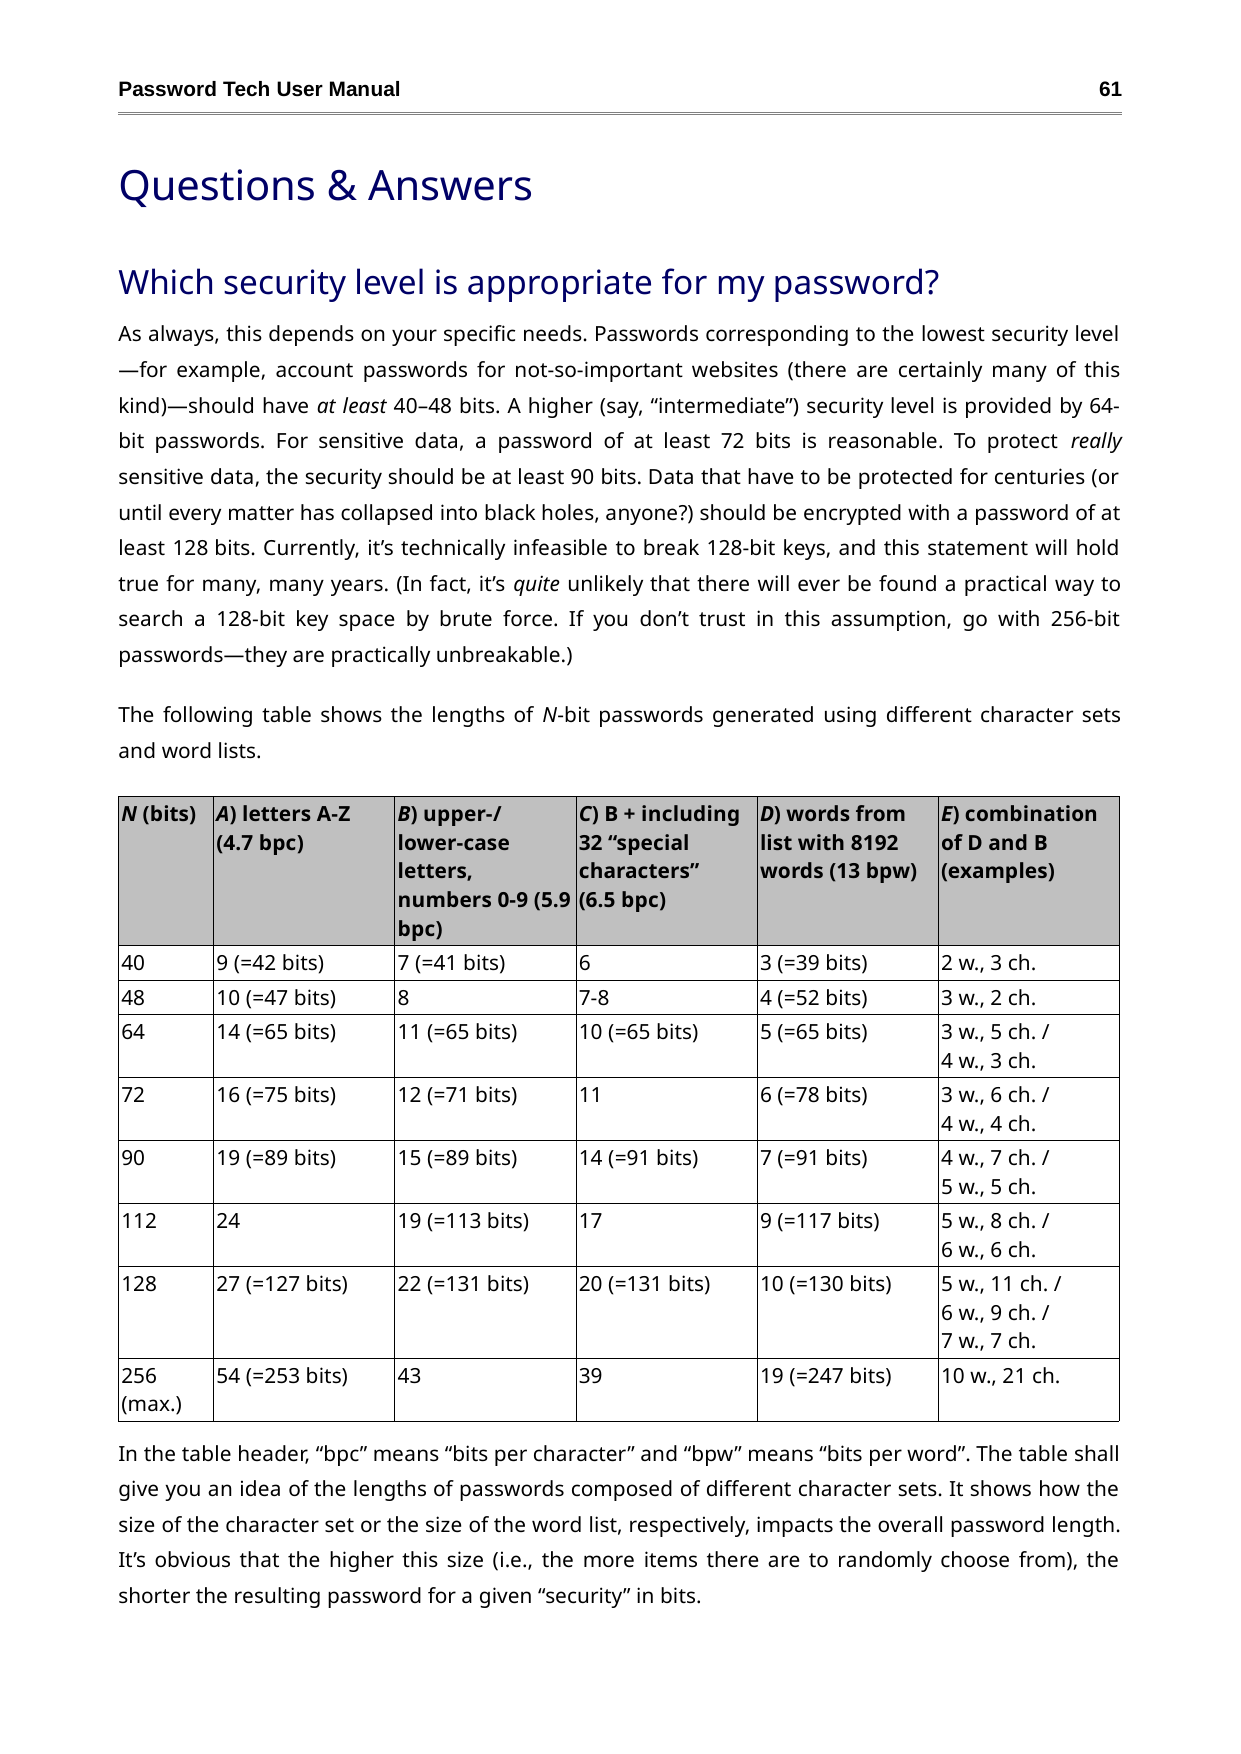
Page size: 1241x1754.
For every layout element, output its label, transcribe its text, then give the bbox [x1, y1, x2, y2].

table_cell 3 w., 2 ch. [939, 981, 1119, 1014]
table_cell 5 (=65 bits) [758, 1015, 938, 1077]
table_cell 39 [577, 1359, 757, 1421]
table_cell 3 w., 5 ch. / 4 w., 3 ch. [939, 1015, 1119, 1077]
table_cell 27 (=127 bits) [214, 1267, 394, 1358]
table_cell 112 [119, 1204, 213, 1266]
table_cell 20 (=131 bits) [577, 1267, 757, 1358]
table_cell 19 (=247 bits) [758, 1359, 938, 1421]
table_cell 15 (=89 bits) [395, 1141, 576, 1203]
table_cell 128 [119, 1267, 213, 1358]
table_header E) combination of D and B (examples) [939, 797, 1119, 945]
table_cell 17 [577, 1204, 757, 1266]
table_cell 12 (=71 bits) [395, 1078, 576, 1140]
table_cell 10 w., 21 ch. [939, 1359, 1119, 1421]
table_cell 3 (=39 bits) [758, 946, 938, 979]
table_cell 9 (=117 bits) [758, 1204, 938, 1266]
table_cell 14 (=91 bits) [577, 1141, 757, 1203]
table_cell 24 [214, 1204, 394, 1266]
table_cell 54 (=253 bits) [214, 1359, 394, 1421]
subtitle Which security level is appropriate for my password? [118, 258, 1122, 304]
text In the table header, “bpc” means “bits per character” and “bpw” means “bits per word”. The table shall give you an idea of the lengths of passwords composed of different character sets. It shows how the size of the character set or the size of the word list, respectively, impacts the overall password length. It’s obvious that the higher this size (i.e., the more items there are to randomly choose from), the shorter the resulting password for a given “security” in bits. [118, 1438, 1122, 1609]
table_cell 4 w., 7 ch. / 5 w., 5 ch. [939, 1141, 1119, 1203]
table_header B) upper-/ lower-case letters, numbers 0-9 (5.9 bpc) [395, 797, 576, 945]
table_cell 48 [119, 981, 213, 1014]
table_cell 2 w., 3 ch. [939, 946, 1119, 979]
table_cell 14 (=65 bits) [214, 1015, 394, 1077]
table_cell 8 [395, 981, 576, 1014]
table_cell 11 [577, 1078, 757, 1140]
table_cell 9 (=42 bits) [214, 946, 394, 979]
table_cell 10 (=47 bits) [214, 981, 394, 1014]
subtitle Questions & Answers [118, 156, 1122, 212]
table_cell 4 (=52 bits) [758, 981, 938, 1014]
table_header N (bits) [119, 797, 213, 945]
table_cell 22 (=131 bits) [395, 1267, 576, 1358]
table_cell 3 w., 6 ch. / 4 w., 4 ch. [939, 1078, 1119, 1140]
table_cell 64 [119, 1015, 213, 1077]
table_cell 72 [119, 1078, 213, 1140]
table_cell 10 (=65 bits) [577, 1015, 757, 1077]
table_header A) letters A-Z (4.7 bpc) [214, 797, 394, 945]
table_cell 43 [395, 1359, 576, 1421]
table_cell 5 w., 8 ch. / 6 w., 6 ch. [939, 1204, 1119, 1266]
table_cell 5 w., 11 ch. / 6 w., 9 ch. / 7 w., 7 ch. [939, 1267, 1119, 1358]
table_header D) words from list with 8192 words (13 bpw) [758, 797, 938, 945]
table_cell 10 (=130 bits) [758, 1267, 938, 1358]
table_cell 90 [119, 1141, 213, 1203]
table_cell 256 (max.) [119, 1359, 213, 1421]
text As always, this depends on your specific needs. Passwords corresponding to the lowest security level—for example, account passwords for not-so-important websites (there are certainly many of this kind)—should have at least 40–48 bits. A higher (say, “intermediate”) security level is provided by 64-bit passwords. For sensitive data, a password of at least 72 bits is reasonable. To protect really sensitive data, the security should be at least 90 bits. Data that have to be protected for centuries (or until every matter has collapsed into black holes, anyone?) should be encrypted with a password of at least 128 bits. Currently, it’s technically infeasible to break 128-bit keys, and this statement will hold true for many, many years. (In fact, it’s quite unlikely that there will ever be found a practical way to search a 128-bit key space by brute force. If you don’t trust in this assumption, go with 256-bit passwords—they are practically unbreakable.) [118, 319, 1122, 668]
table_cell 11 (=65 bits) [395, 1015, 576, 1077]
table_cell 6 (=78 bits) [758, 1078, 938, 1140]
table_cell 19 (=113 bits) [395, 1204, 576, 1266]
table_cell 7 (=91 bits) [758, 1141, 938, 1203]
table_header C) B + including 32 “special characters” (6.5 bpc) [577, 797, 757, 945]
table_cell 7-8 [577, 981, 757, 1014]
table_cell 7 (=41 bits) [395, 946, 576, 979]
table_cell 16 (=75 bits) [214, 1078, 394, 1140]
table_cell 19 (=89 bits) [214, 1141, 394, 1203]
text The following table shows the lengths of N-bit passwords generated using different character sets and word lists. [118, 700, 1122, 764]
table_cell 40 [119, 946, 213, 979]
table_cell 6 [577, 946, 757, 979]
